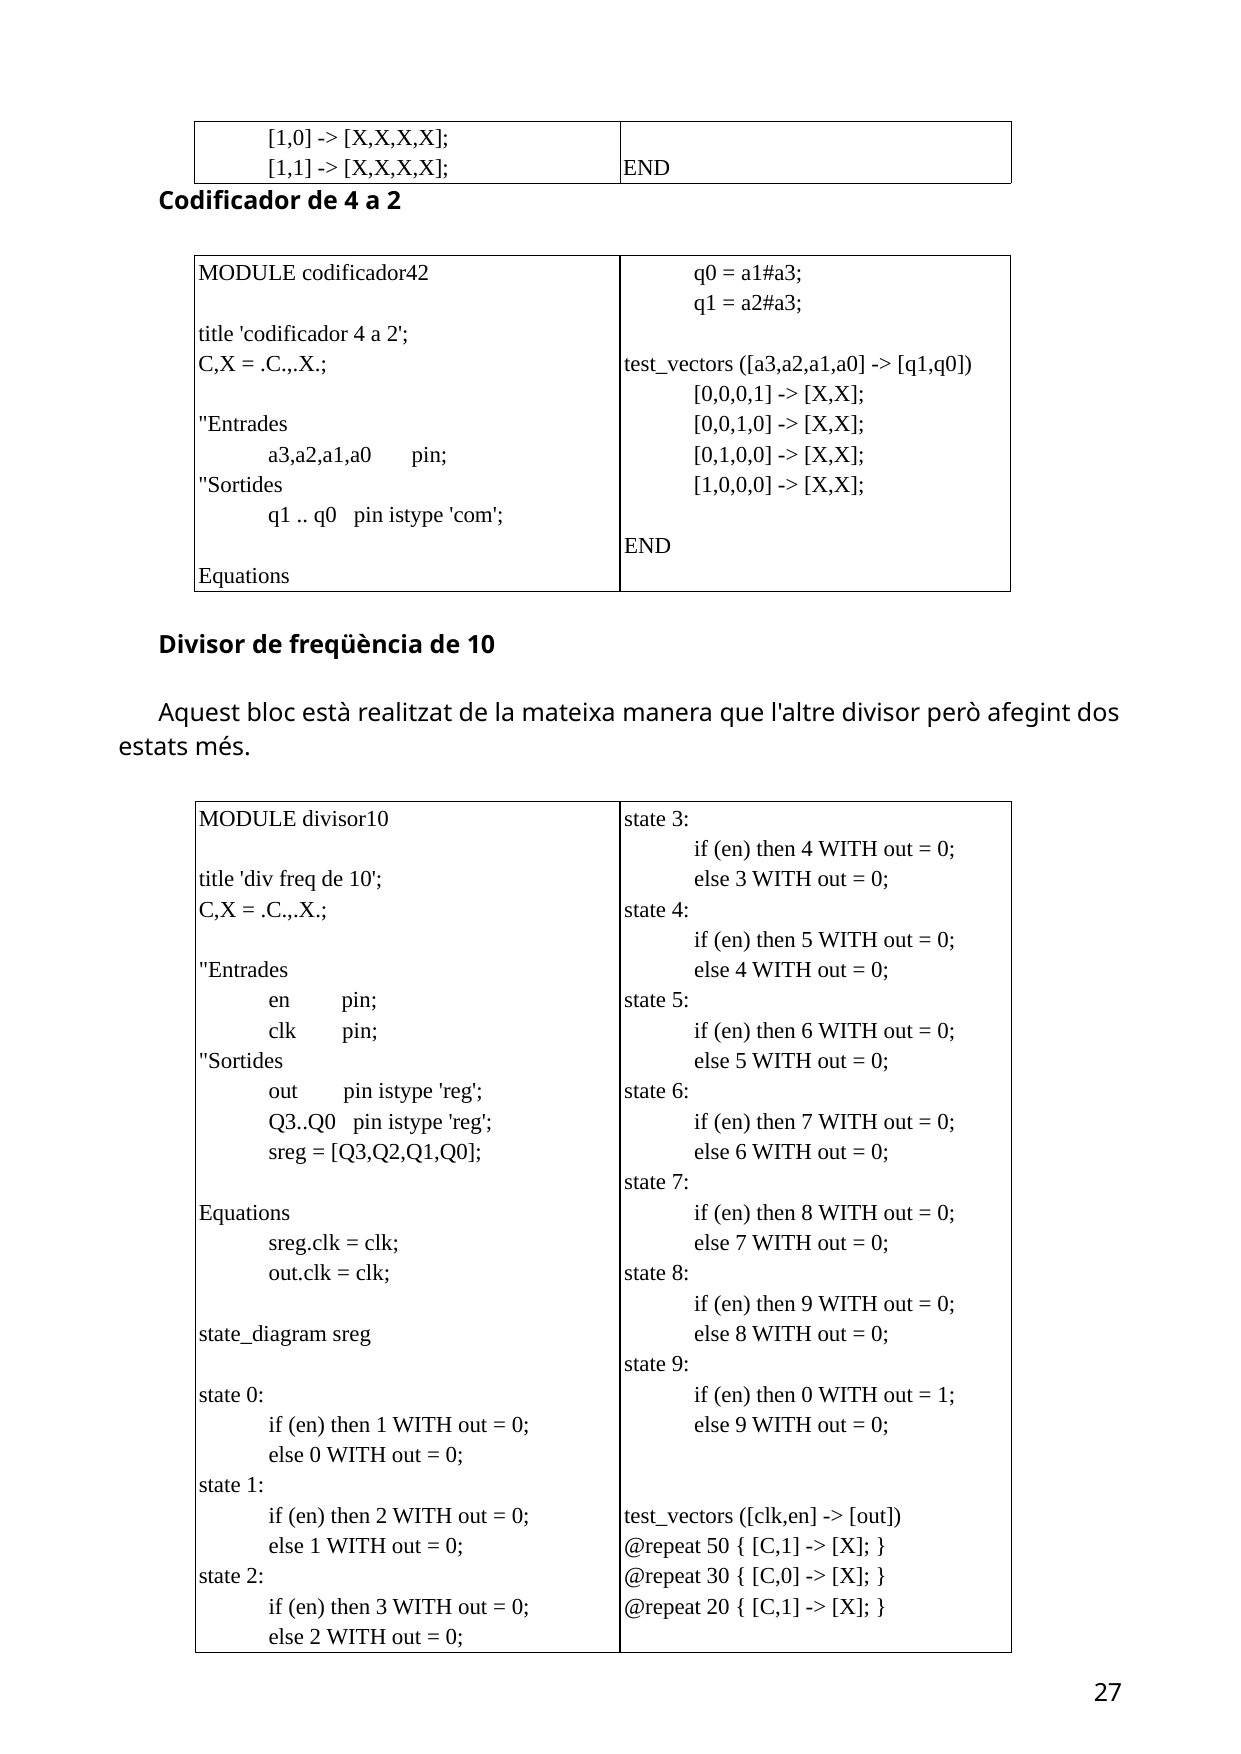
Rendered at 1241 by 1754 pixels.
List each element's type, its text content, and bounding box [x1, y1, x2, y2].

text state 5: [621, 983, 1011, 1013]
text else 5 WITH out = 0; [621, 1043, 1011, 1073]
text test_vectors ([clk,en] -> [out]) [621, 1498, 1011, 1528]
text Aquest bloc està realitzat de la mateixa manera que l'altre divisor però afegint dos estats més. [118, 694, 1122, 763]
text state 8: [621, 1255, 1011, 1286]
text [1,0,0,0] -> [X,X]; [621, 467, 1010, 501]
text @repeat 20 { [C,1] -> [X]; } [621, 1589, 1011, 1623]
text clk pin; [196, 1013, 619, 1043]
text else 2 WITH out = 0; [196, 1619, 619, 1652]
text if (en) then 0 WITH out = 1; [621, 1377, 1011, 1407]
text title 'div freq de 10'; [196, 861, 619, 892]
text [0,1,0,0] -> [X,X]; [621, 437, 1010, 467]
text if (en) then 9 WITH out = 0; [621, 1286, 1011, 1316]
text state 2: [196, 1558, 619, 1589]
text test_vectors ([a3,a2,a1,a0] -> [q1,q0]) [621, 346, 1010, 376]
text else 1 WITH out = 0; [196, 1528, 619, 1558]
text q1 = a2#a3; [621, 285, 1010, 319]
text else 6 WITH out = 0; [621, 1134, 1011, 1164]
text [0,0,0,1] -> [X,X]; [621, 376, 1010, 407]
text else 9 WITH out = 0; [621, 1407, 1011, 1441]
text @repeat 30 { [C,0] -> [X]; } [621, 1558, 1011, 1589]
text else 8 WITH out = 0; [621, 1316, 1011, 1346]
text [1,0] -> [X,X,X,X]; [195, 122, 620, 151]
text if (en) then 1 WITH out = 0; [196, 1407, 619, 1437]
text state 4: [621, 892, 1011, 922]
text [1,1] -> [X,X,X,X]; [195, 151, 620, 183]
text title 'codificador 4 a 2'; [195, 316, 619, 346]
text MODULE divisor10 [196, 802, 619, 835]
text sreg.clk = clk; [196, 1225, 619, 1255]
text a3,a2,a1,a0 pin; [195, 437, 619, 467]
text state 3: [621, 802, 1011, 831]
text out pin istype 'reg'; [196, 1073, 619, 1104]
text q0 = a1#a3; [621, 256, 1010, 285]
text q1 .. q0 pin istype 'com'; [195, 497, 619, 532]
text if (en) then 7 WITH out = 0; [621, 1104, 1011, 1134]
text if (en) then 8 WITH out = 0; [621, 1195, 1011, 1225]
text else 7 WITH out = 0; [621, 1225, 1011, 1255]
text [0,0,1,0] -> [X,X]; [621, 407, 1010, 437]
text Equations [196, 1195, 619, 1225]
text else 3 WITH out = 0; [621, 861, 1011, 892]
text Divisor de freqüència de 10 [118, 626, 1122, 661]
text "Sortides [196, 1043, 619, 1073]
text if (en) then 6 WITH out = 0; [621, 1013, 1011, 1043]
text if (en) then 4 WITH out = 0; [621, 831, 1011, 861]
text "Entrades [195, 407, 619, 437]
text state 6: [621, 1073, 1011, 1104]
text "Sortides [195, 467, 619, 497]
text else 4 WITH out = 0; [621, 952, 1011, 983]
text out.clk = clk; [196, 1255, 619, 1290]
text state 0: [196, 1377, 619, 1407]
text "Entrades [196, 952, 619, 983]
text Equations [195, 558, 619, 591]
text en pin; [196, 983, 619, 1013]
text state 1: [196, 1468, 619, 1498]
text else 0 WITH out = 0; [196, 1437, 619, 1468]
text MODULE codificador42 [195, 256, 619, 289]
text if (en) then 5 WITH out = 0; [621, 922, 1011, 952]
text Q3..Q0 pin istype 'reg'; [196, 1104, 619, 1134]
text if (en) then 2 WITH out = 0; [196, 1498, 619, 1528]
text if (en) then 3 WITH out = 0; [196, 1589, 619, 1619]
text C,X = .C.,.X.; [196, 892, 619, 926]
text END [621, 151, 1011, 183]
text state 7: [621, 1164, 1011, 1195]
text Codificador de 4 a 2 [118, 183, 1122, 217]
text END [621, 528, 1010, 562]
text @repeat 50 { [C,1] -> [X]; } [621, 1528, 1011, 1558]
text C,X = .C.,.X.; [195, 346, 619, 380]
text state 9: [621, 1346, 1011, 1377]
text sreg = [Q3,Q2,Q1,Q0]; [196, 1134, 619, 1168]
text state_diagram sreg [196, 1316, 619, 1350]
